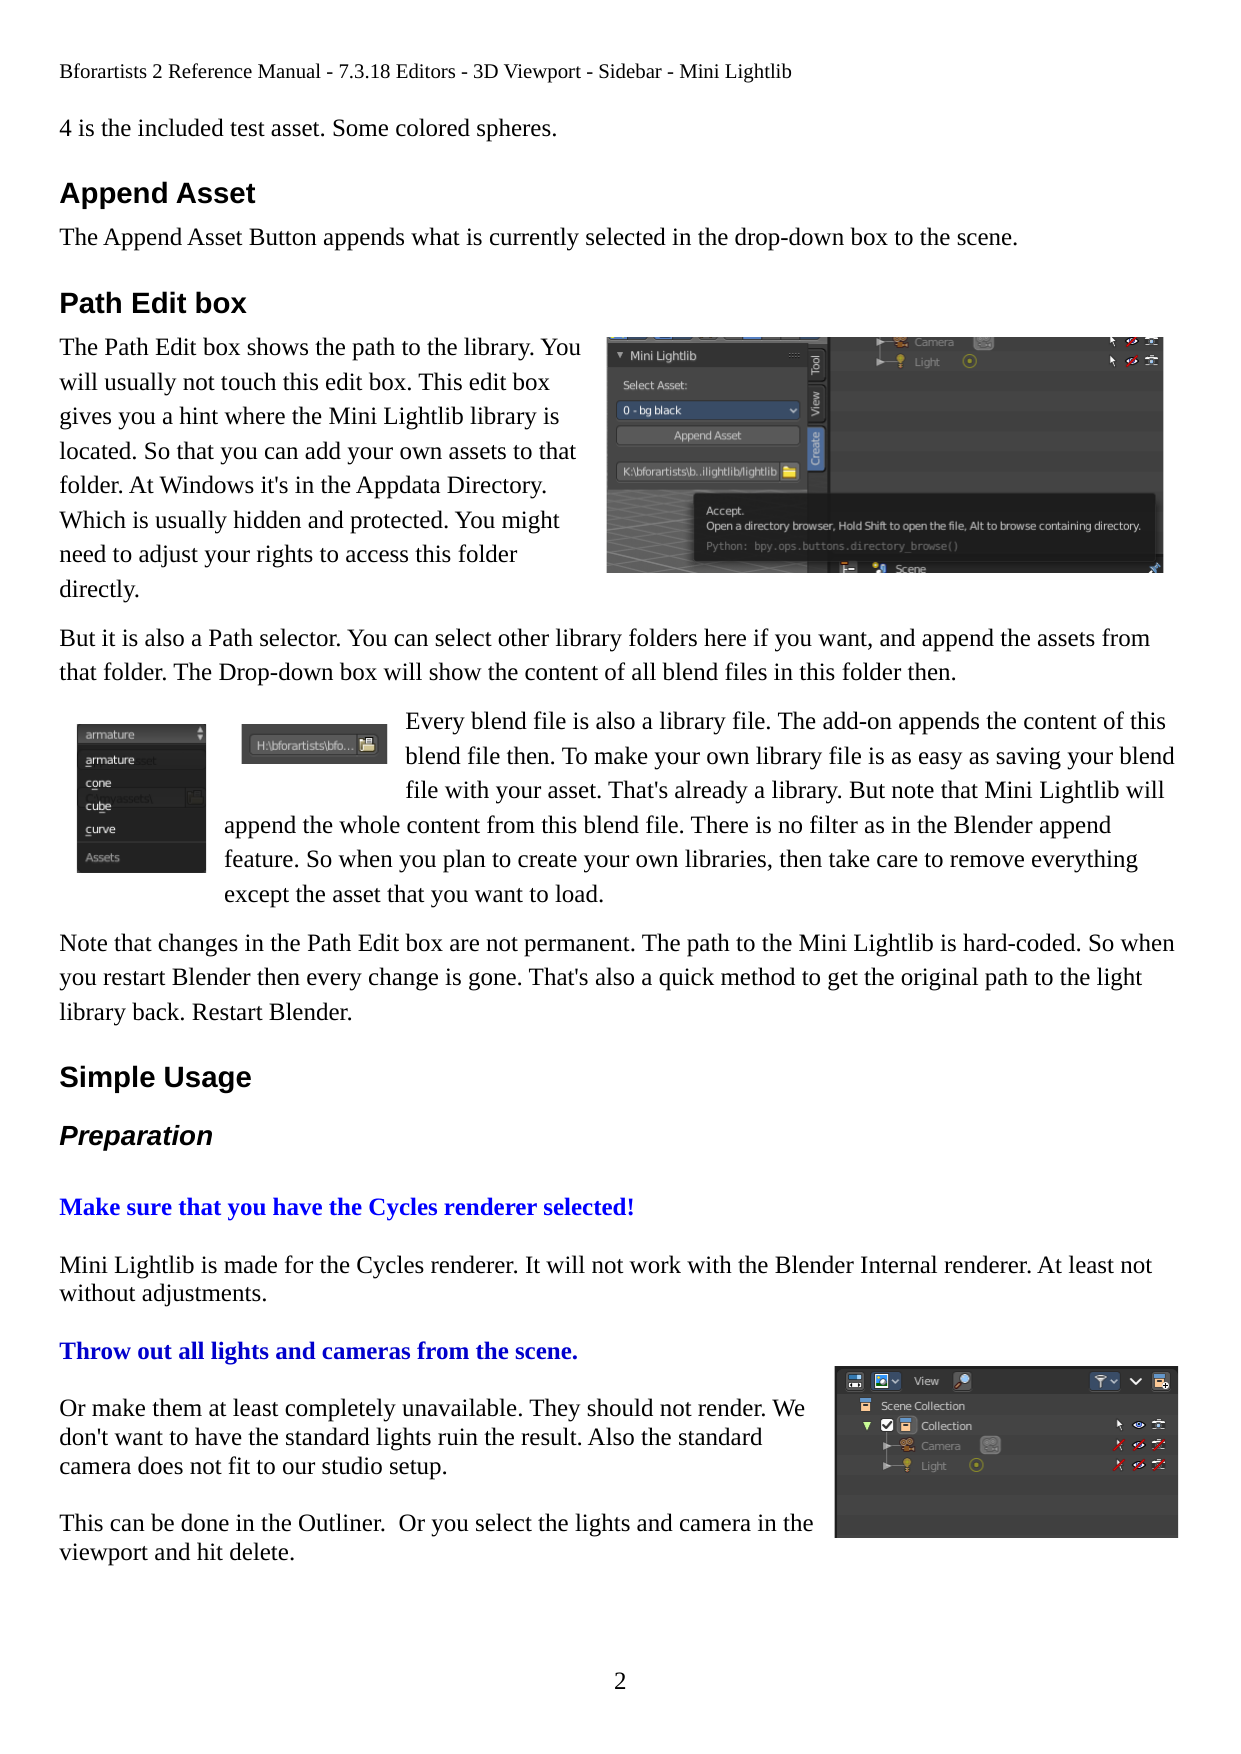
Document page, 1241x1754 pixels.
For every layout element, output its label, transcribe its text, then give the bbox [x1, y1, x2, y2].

text Note that changes in the Path Edit box are not permanent. The path to the Mini Lightlib is hard-coded. So when you restart Blender then every change is gone. That's also a quick method to get the original path to the light library back. Restart Blender. [59, 928, 1181, 1026]
text Mini Lightlib is made for the Cycles renderer. It will not work with the Blender Internal renderer. At least not without adjustments. [59, 1250, 1181, 1307]
subtitle Append Asset [59, 176, 1181, 210]
text Make sure that you have the Cycles renderer selected! [59, 1192, 1181, 1221]
subtitle Simple Usage [59, 1060, 1181, 1094]
text The Path Edit box shows the path to the library. You will usually not touch this edit box. This edit box gives you a hint where the Mini Lightlib library is located. So that you can add your own assets to that folder. At Windows it's in the Appdata Directory. Which is usually hidden and protected. You might need to adjust your rights to access this folder directly. [59, 332, 1181, 602]
picture [606, 337, 1164, 573]
text This can be done in the Outliner. Or you select the lights and camera in the viewport and hit delete. [59, 1508, 1181, 1566]
picture [834, 1366, 1179, 1538]
text The Append Asset Button appends what is currently selected in the drop-down box to the scene. [59, 222, 1181, 251]
text Throw out all lights and cameras from the scene. [59, 1336, 1181, 1365]
text Or make them at least completely unavailable. They should not render. We don't want to have the standard lights ruin the result. Also the standard camera does not fit to our studio setup. [59, 1393, 834, 1480]
text 4 is the included test asset. Some colored spheres. [59, 113, 1181, 141]
picture [241, 724, 388, 764]
subtitle Path Edit box [59, 286, 1181, 320]
text But it is also a Path selector. You can select other library folders here if you want, and append the assets from that folder. The Drop-down box will show the content of all blend files in this folder then. [59, 623, 1181, 686]
picture [76, 724, 207, 873]
subtitle Preparation [59, 1119, 1181, 1151]
text Every blend file is also a library file. The add-on appends the content of this blend file then. To make your own library file is as easy as saving your blend file with your asset. That's already a library. But note that Mini Lightlib will append the whole content from this blend file. There is no filter as in the Blender append feature. So when you plan to create your own libraries, then take care to remove everything except the asset that you want to load. [59, 706, 1181, 907]
